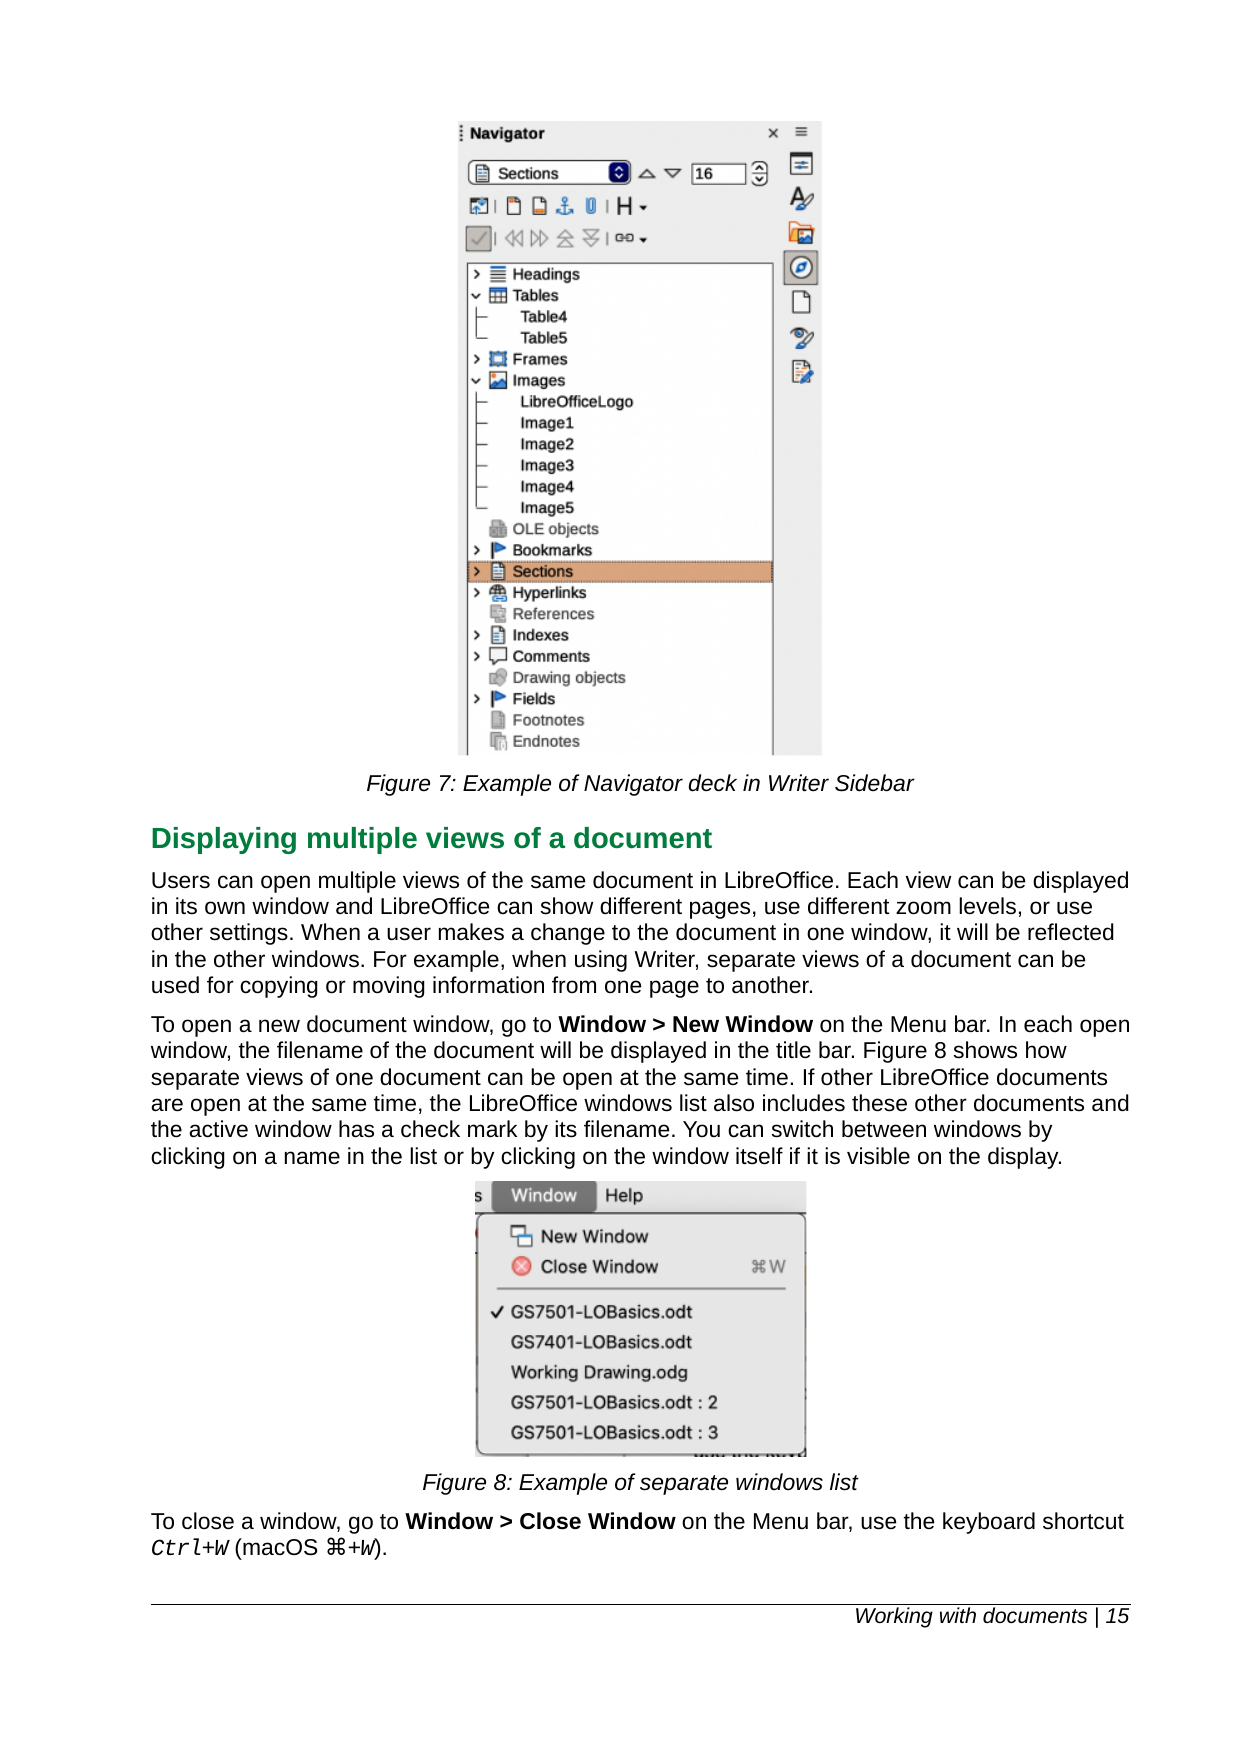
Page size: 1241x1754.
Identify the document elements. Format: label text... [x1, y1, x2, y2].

picture [475, 1181, 807, 1457]
text To close a window, go to Window > Close Window on the Menu bar, use the keyboard shortcut Ctrl+W (macOS ⌘+W). [151, 1508, 1131, 1562]
text Users can open multiple views of the same document in LibreOffice. Each view can be displayed in its own window and LibreOffice can show different pages, use different zoom levels, or use other settings. When a user makes a change to the document in one window, it will be reflected in the other windows. For example, when using Writer, separate views of a document can be used for copying or moving information from one page to another. [151, 867, 1131, 998]
subtitle Displaying multiple views of a document [151, 821, 1131, 854]
text To open a new document window, go to Window > New Window on the Menu bar. In each open window, the filename of the document will be displayed in the title bar. Figure 8 shows how separate views of one document can be open at the same time. If other LibreOffice documents are open at the same time, the LibreOffice windows list also includes these other documents and the active window has a check mark by its filename. You can switch between windows by clicking on a name in the list or by clicking on the window itself if it is visible on the display. [151, 1011, 1131, 1169]
text Figure 8: Example of separate windows list [422, 1469, 860, 1495]
text Figure 7: Example of Navigator deck in Writer Sidebar [366, 769, 916, 796]
picture [457, 121, 824, 757]
